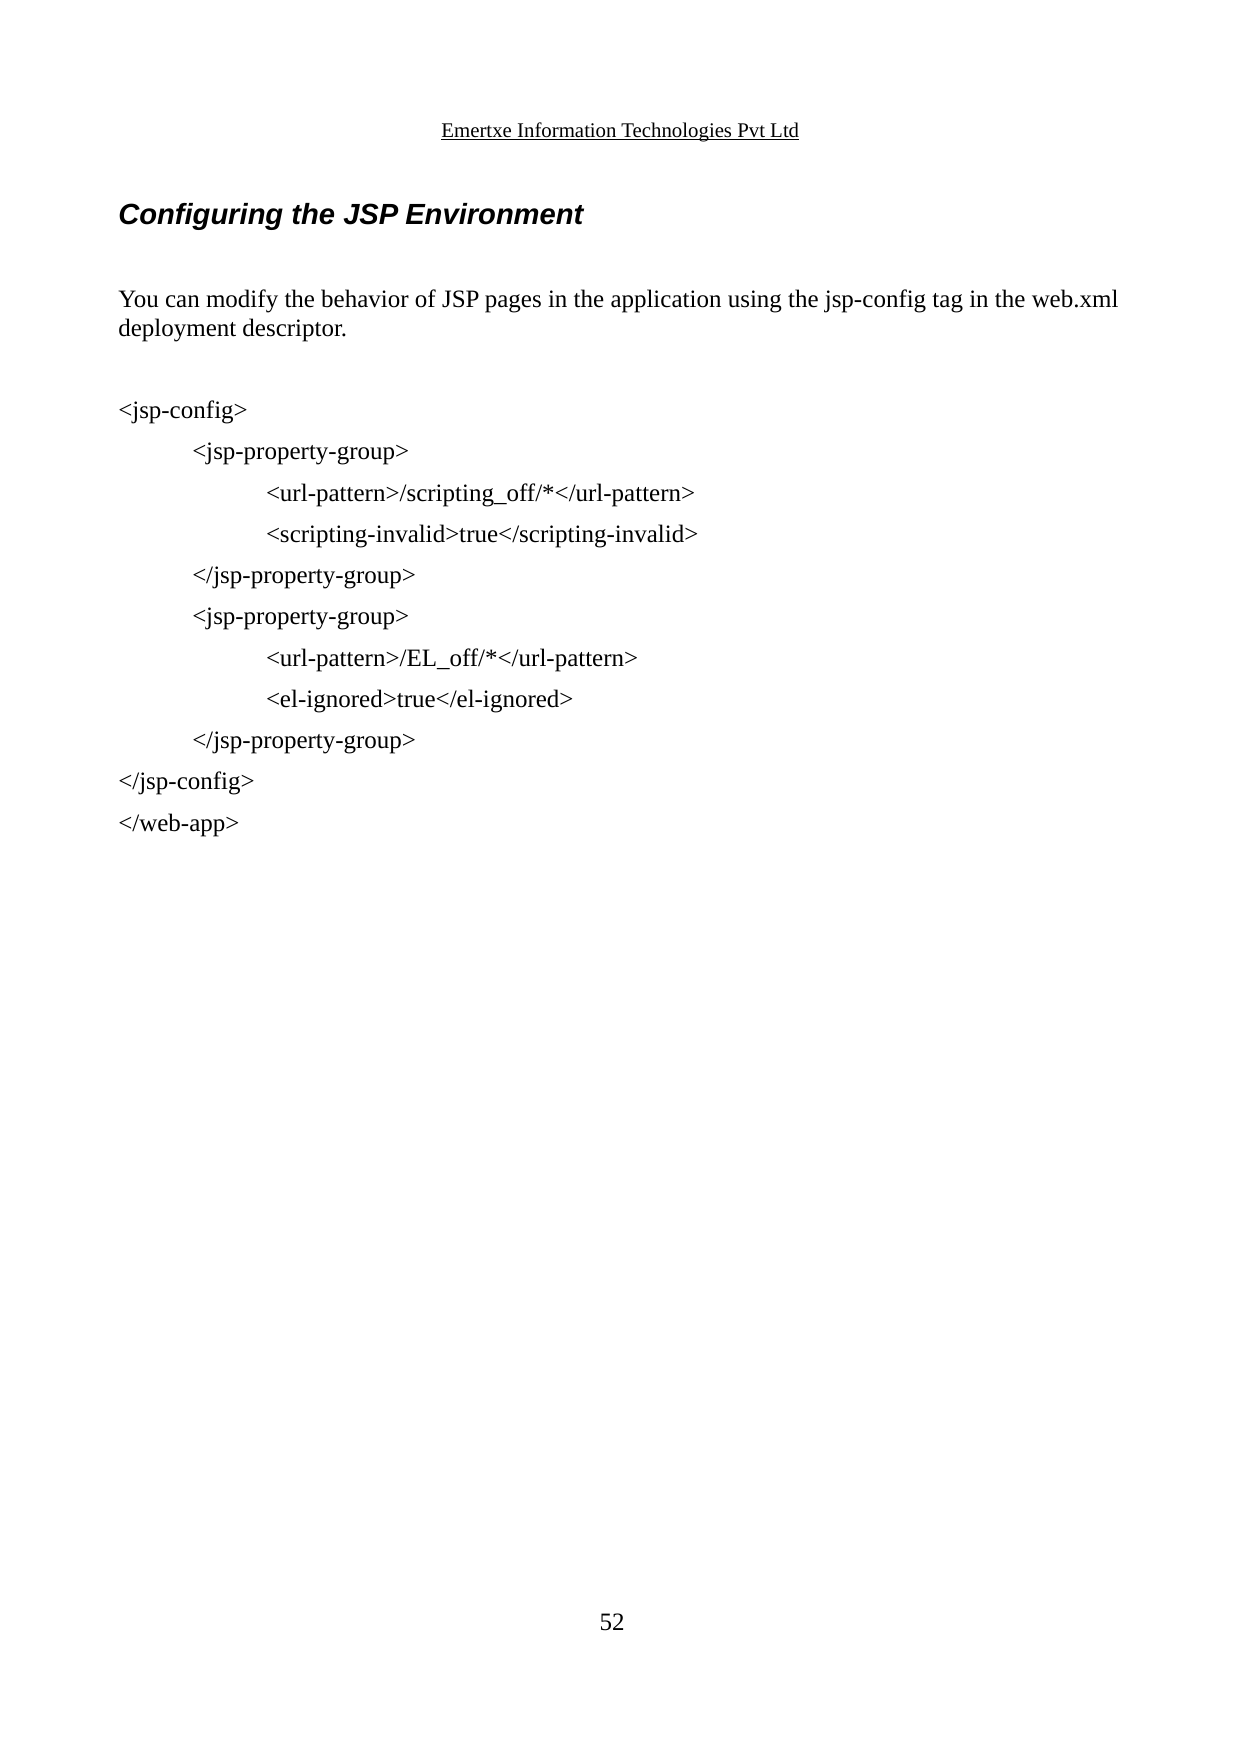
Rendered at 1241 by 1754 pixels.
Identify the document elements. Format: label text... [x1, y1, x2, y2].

subtitle Configuring the JSP Environment [118, 197, 1122, 230]
text <url-pattern>/EL_off/*</url-pattern> [118, 643, 1122, 671]
text <scripting-invalid>true</scripting-invalid> [118, 519, 1122, 548]
text You can modify the behavior of JSP pages in the application using the jsp-config tag in the web.xml deployment descriptor. [118, 284, 1122, 341]
text </jsp-property-group> [118, 725, 1122, 754]
text <el-ignored>true</el-ignored> [118, 684, 1122, 713]
text </web-app> [118, 808, 1122, 836]
text <jsp-config> [118, 395, 1122, 424]
text <jsp-property-group> [118, 436, 1122, 465]
text </jsp-property-group> [118, 560, 1122, 589]
text <jsp-property-group> [118, 601, 1122, 630]
text <url-pattern>/scripting_off/*</url-pattern> [118, 478, 1122, 506]
text </jsp-config> [118, 766, 1122, 795]
